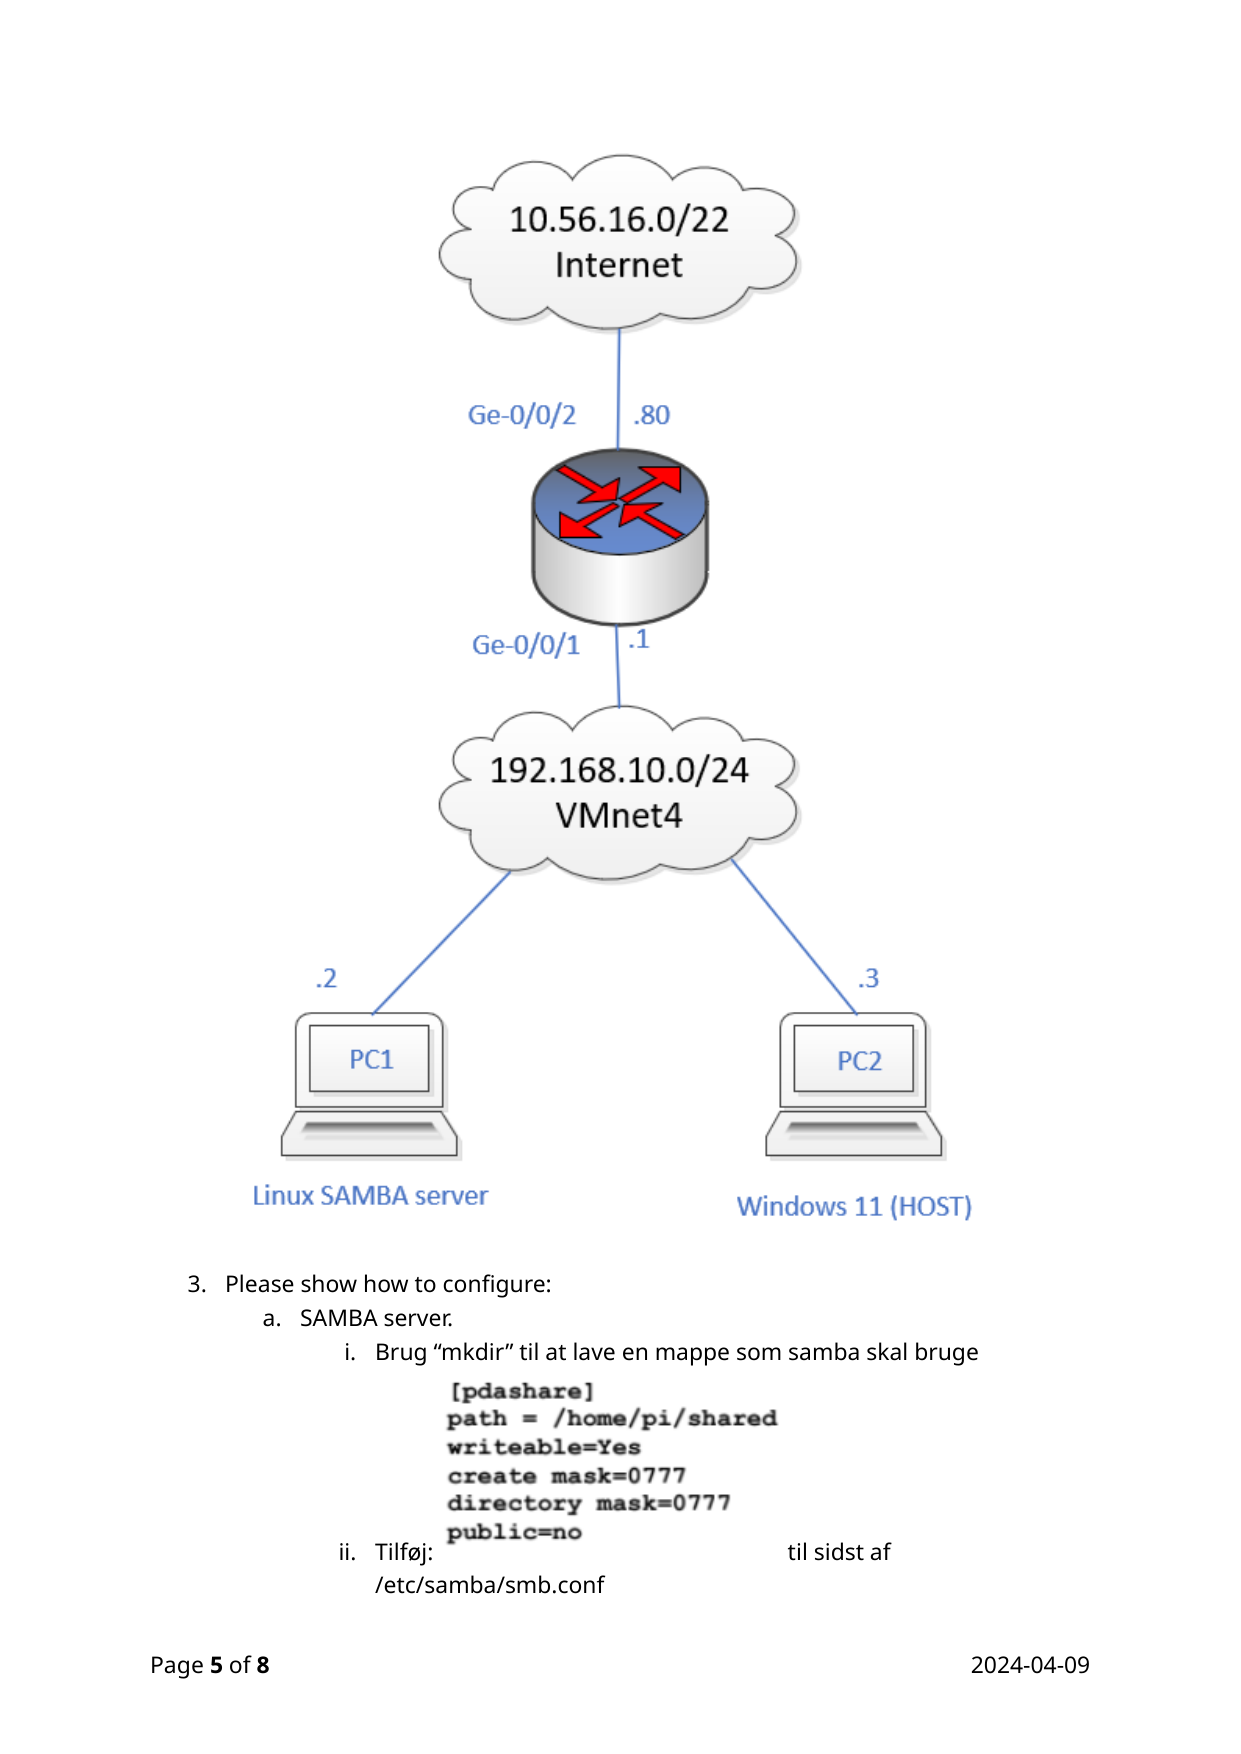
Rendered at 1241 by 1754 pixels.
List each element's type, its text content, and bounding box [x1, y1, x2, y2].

list SAMBA server. [262, 1302, 1090, 1333]
list Brug “mkdir” til at lave en mappe som samba skal bruge [356, 1336, 1090, 1367]
list Please show how to configure: [187, 1268, 1090, 1299]
picture [225, 150, 1083, 1266]
picture [439, 1369, 782, 1561]
list Tilføj: til sidst af /etc/samba/smb.conf [356, 1369, 1090, 1601]
